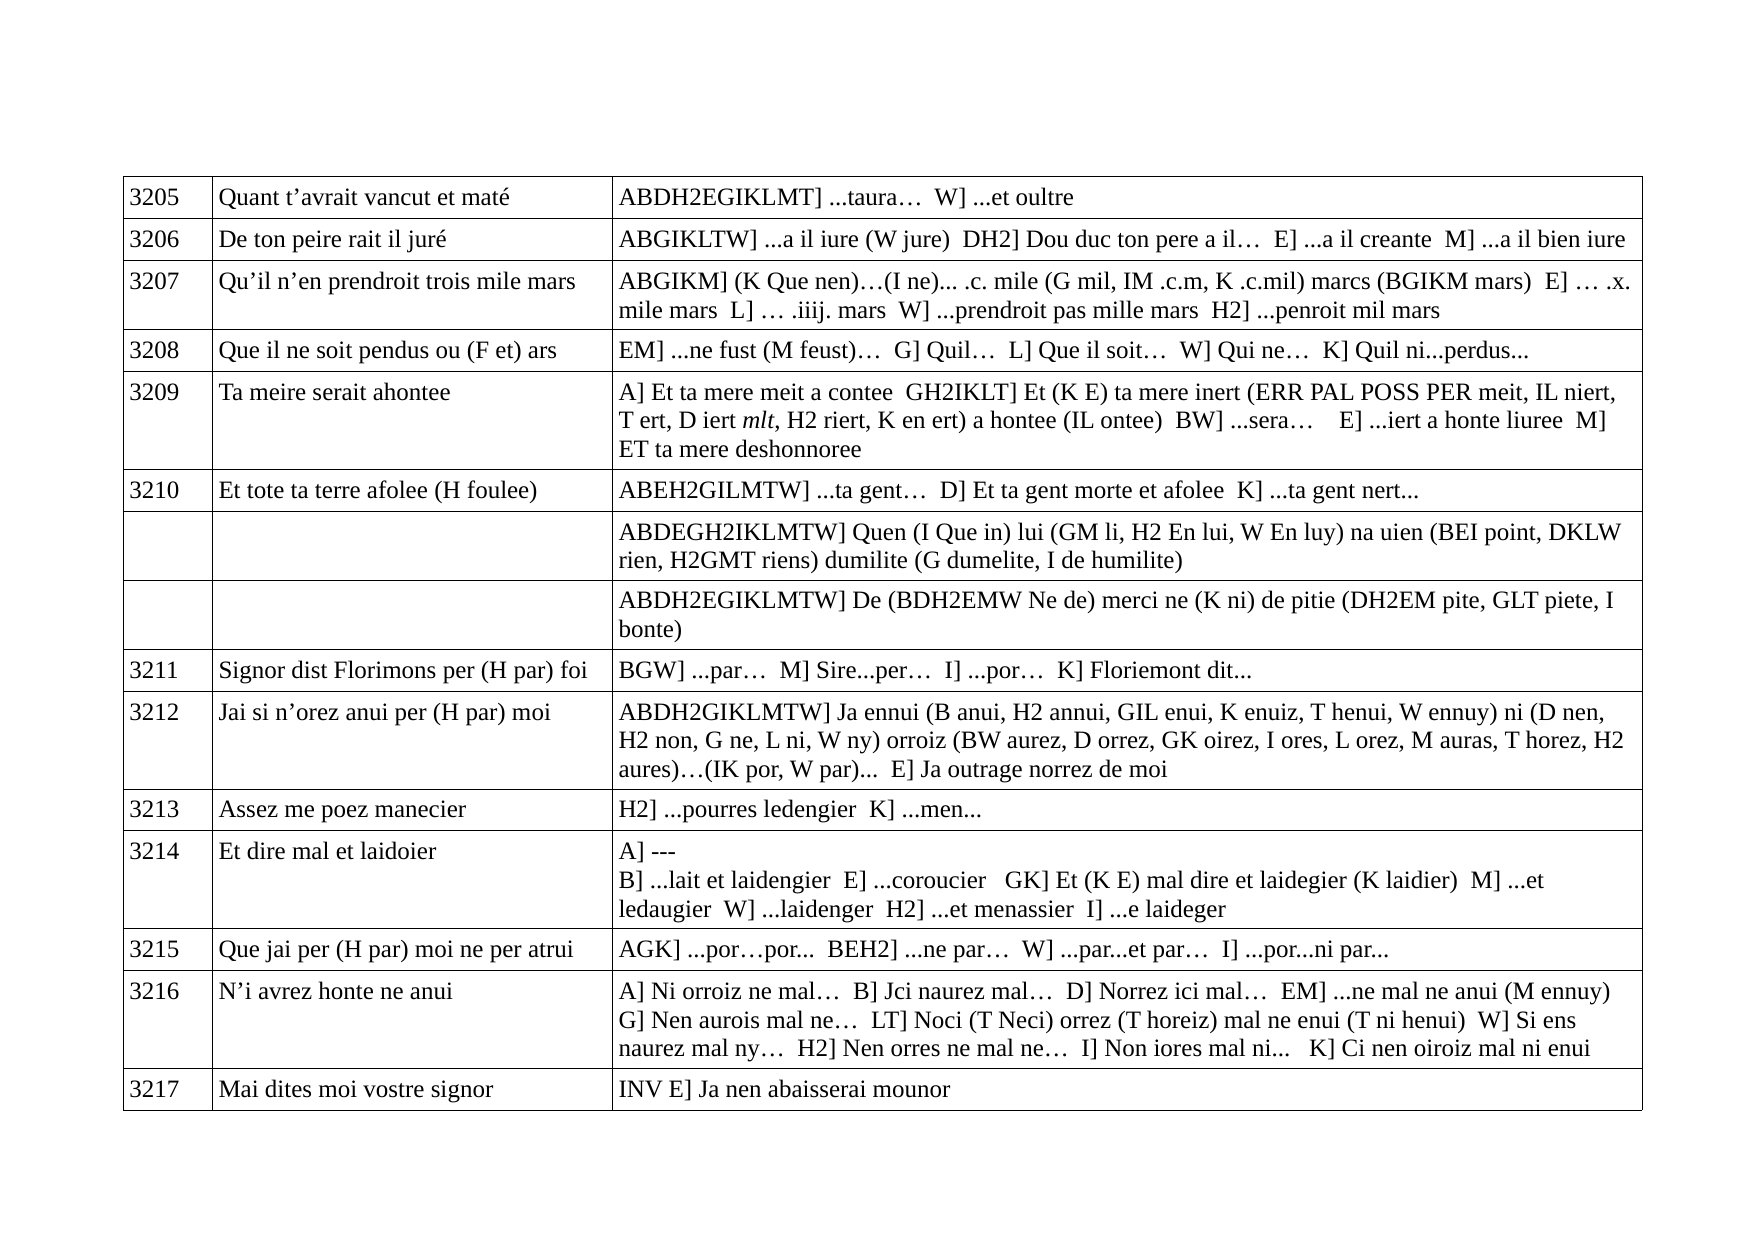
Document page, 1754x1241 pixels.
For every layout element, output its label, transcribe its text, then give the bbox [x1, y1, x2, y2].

table_cell Jai si n’orez anui per (H par) moi [213, 692, 612, 788]
table_cell 3211 [124, 650, 212, 691]
table_cell Ta meire serait ahontee [213, 372, 612, 469]
table_cell 3215 [124, 929, 212, 970]
table_cell 3207 [124, 261, 212, 329]
table_cell ABGIKLTW] ...a il iure (W jure) DH2] Dou duc ton pere a il… E] ...a il creante M] ...a il bien iure [613, 219, 1642, 260]
table_cell A] --- B] ...lait et laidengier E] ...coroucier GK] Et (K E) mal dire et laidegier (K laidier) M] ...et ledaugier W] ...laidenger H2] ...et menassier I] ...e laideger [613, 831, 1642, 928]
table_cell ABGIKM] (K Que nen)…(I ne)... .c. mile (G mil, IM .c.m, K .c.mil) marcs (BGIKM mars) E] … .x. mile mars L] … .iiij. mars W] ...prendroit pas mille mars H2] ...penroit mil mars [613, 261, 1642, 329]
table_cell 3209 [124, 372, 212, 469]
table_cell 3213 [124, 790, 212, 830]
table_cell [213, 512, 612, 580]
table_cell 3216 [124, 971, 212, 1068]
table_cell [124, 581, 212, 649]
table_cell Signor dist Florimons per (H par) foi [213, 650, 612, 691]
table_cell 3210 [124, 470, 212, 511]
table_cell 3214 [124, 831, 212, 928]
table_cell A] Ni orroiz ne mal… B] Jci naurez mal… D] Norrez ici mal… EM] ...ne mal ne anui (M ennuy) G] Nen aurois mal ne… LT] Noci (T Neci) orrez (T horeiz) mal ne enui (T ni henui) W] Si ens naurez mal ny… H2] Nen orres ne mal ne… I] Non iores mal ni... K] Ci nen oiroiz mal ni enui [613, 971, 1642, 1068]
table_cell INV E] Ja nen abaisserai mounor [613, 1069, 1642, 1110]
table_cell 3212 [124, 692, 212, 788]
table_cell 3206 [124, 219, 212, 260]
table_cell ABDH2GIKLMTW] Ja ennui (B anui, H2 annui, GIL enui, K enuiz, T henui, W ennuy) ni (D nen, H2 non, G ne, L ni, W ny) orroiz (BW aurez, D orrez, GK oirez, I ores, L orez, M auras, T horez, H2 aures)…(IK por, W par)... E] Ja outrage norrez de moi [613, 692, 1642, 788]
table_cell EM] ...ne fust (M feust)… G] Quil… L] Que il soit… W] Qui ne… K] Quil ni...perdus... [613, 330, 1642, 371]
table_cell Mai dites moi vostre signor [213, 1069, 612, 1110]
table_cell 3217 [124, 1069, 212, 1110]
table_cell 3205 [124, 177, 212, 218]
table_cell ABEH2GILMTW] ...ta gent… D] Et ta gent morte et afolee K] ...ta gent nert... [613, 470, 1642, 511]
table_cell BGW] ...par… M] Sire...per… I] ...por… K] Floriemont dit... [613, 650, 1642, 691]
table_cell Qu’il n’en prendroit trois mile mars [213, 261, 612, 329]
table_cell N’i avrez honte ne anui [213, 971, 612, 1068]
table_cell AGK] ...por…por... BEH2] ...ne par… W] ...par...et par… I] ...por...ni par... [613, 929, 1642, 970]
table_cell H2] ...pourres ledengier K] ...men... [613, 790, 1642, 830]
table_cell 3208 [124, 330, 212, 371]
table_cell De ton peire rait il juré [213, 219, 612, 260]
table_cell ABDH2EGIKLMTW] De (BDH2EMW Ne de) merci ne (K ni) de pitie (DH2EM pite, GLT piete, I bonte) [613, 581, 1642, 649]
table_cell Quant t’avrait vancut et maté [213, 177, 612, 218]
table_cell Que il ne soit pendus ou (F et) ars [213, 330, 612, 371]
table_cell ABDEGH2IKLMTW] Quen (I Que in) lui (GM li, H2 En lui, W En luy) na uien (BEI point, DKLW rien, H2GMT riens) dumilite (G dumelite, I de humilite) [613, 512, 1642, 580]
table_cell Et dire mal et laidoier [213, 831, 612, 928]
table_cell [213, 581, 612, 649]
table_cell Assez me poez manecier [213, 790, 612, 830]
table_cell A] Et ta mere meit a contee GH2IKLT] Et (K E) ta mere inert (ERR PAL POSS PER meit, IL niert, T ert, D iert mlt, H2 riert, K en ert) a hontee (IL ontee) BW] ...sera… E] ...iert a honte liuree M] ET ta mere deshonnoree [613, 372, 1642, 469]
table_cell ABDH2EGIKLMT] ...taura… W] ...et oultre [613, 177, 1642, 218]
table_cell [124, 512, 212, 580]
table_cell Que jai per (H par) moi ne per atrui [213, 929, 612, 970]
table_cell Et tote ta terre afolee (H foulee) [213, 470, 612, 511]
